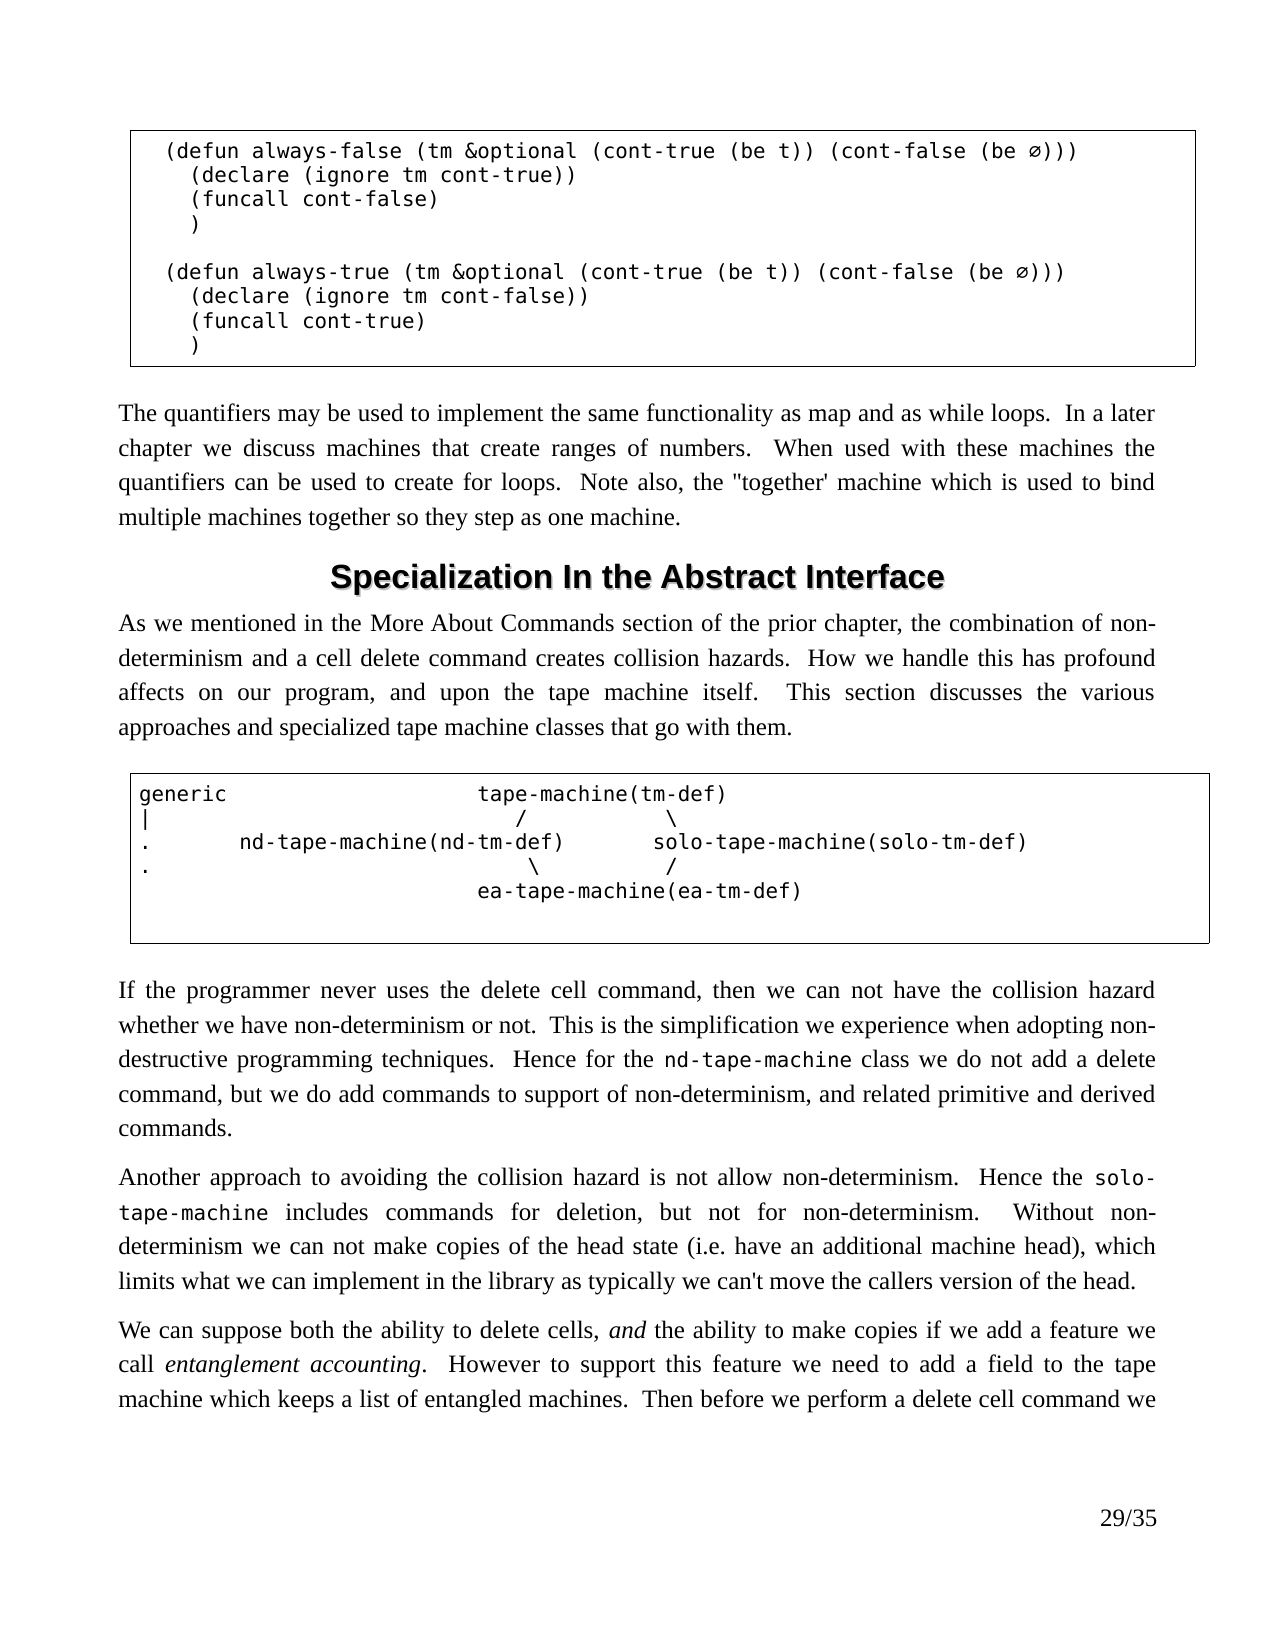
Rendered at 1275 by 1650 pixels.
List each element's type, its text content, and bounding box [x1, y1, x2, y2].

text The quantifiers may be used to implement the same functionality as map and as while loops. In a later chapter we discuss machines that create ranges of numbers. When used with these machines the quantifiers can be used to create for loops. Note also, the ''together' machine which is used to bind multiple machines together so they step as one machine. [118, 398, 1157, 531]
text If the programmer never uses the delete cell command, then we can not have the collision hazard whether we have non-determinism or not. This is the simplification we experience when adopting non-destructive programming techniques. Hence for the nd-tape-machine class we do not add a delete command, but we do add commands to support of non-determinism, and related primitive and derived commands. [118, 976, 1157, 1142]
text generic tape-machine(tm-def) [139, 782, 1200, 806]
text (declare (ignore tm cont-false)) [139, 284, 1186, 309]
text As we mentioned in the More About Commands section of the prior chapter, the combination of non-determinism and a cell delete command creates collision hazards. How we handle this has profound affects on our program, and upon the tape machine itself. This section discusses the various approaches and specialized tape machine classes that go with them. [118, 608, 1157, 741]
text Another approach to avoiding the collision hazard is not allow non-determinism. Hence the solo-tape-machine includes commands for deletion, but not for non-determinism. Without non-determinism we can not make copies of the head state (i.e. have an additional machine head), which limits what we can implement in the library as typically we can't move the callers version of the head. [118, 1162, 1157, 1295]
text (funcall cont-false) [139, 187, 1186, 212]
text (defun always-true (tm &optional (cont-true (be t)) (cont-false (be ∅))) [139, 260, 1186, 284]
text (declare (ignore tm cont-true)) [139, 163, 1186, 187]
text (funcall cont-true) [139, 309, 1186, 333]
text | / \ [139, 806, 1200, 830]
text . \ / [139, 854, 1200, 879]
text ) [139, 212, 1186, 236]
subtitle Specialization In the Abstract Interface [118, 557, 1157, 596]
text ea-tape-machine(ea-tm-def) [139, 879, 1200, 903]
text (defun always-false (tm &optional (cont-true (be t)) (cont-false (be ∅))) [139, 139, 1186, 163]
text . nd-tape-machine(nd-tm-def) solo-tape-machine(solo-tm-def) [139, 830, 1200, 854]
text ) [139, 333, 1186, 357]
text We can suppose both the ability to delete cells, and the ability to make copies if we add a feature we call entanglement accounting. However to support this feature we need to add a field to the tape machine which keeps a list of entangled machines. Then before we perform a delete cell command we [118, 1315, 1157, 1413]
